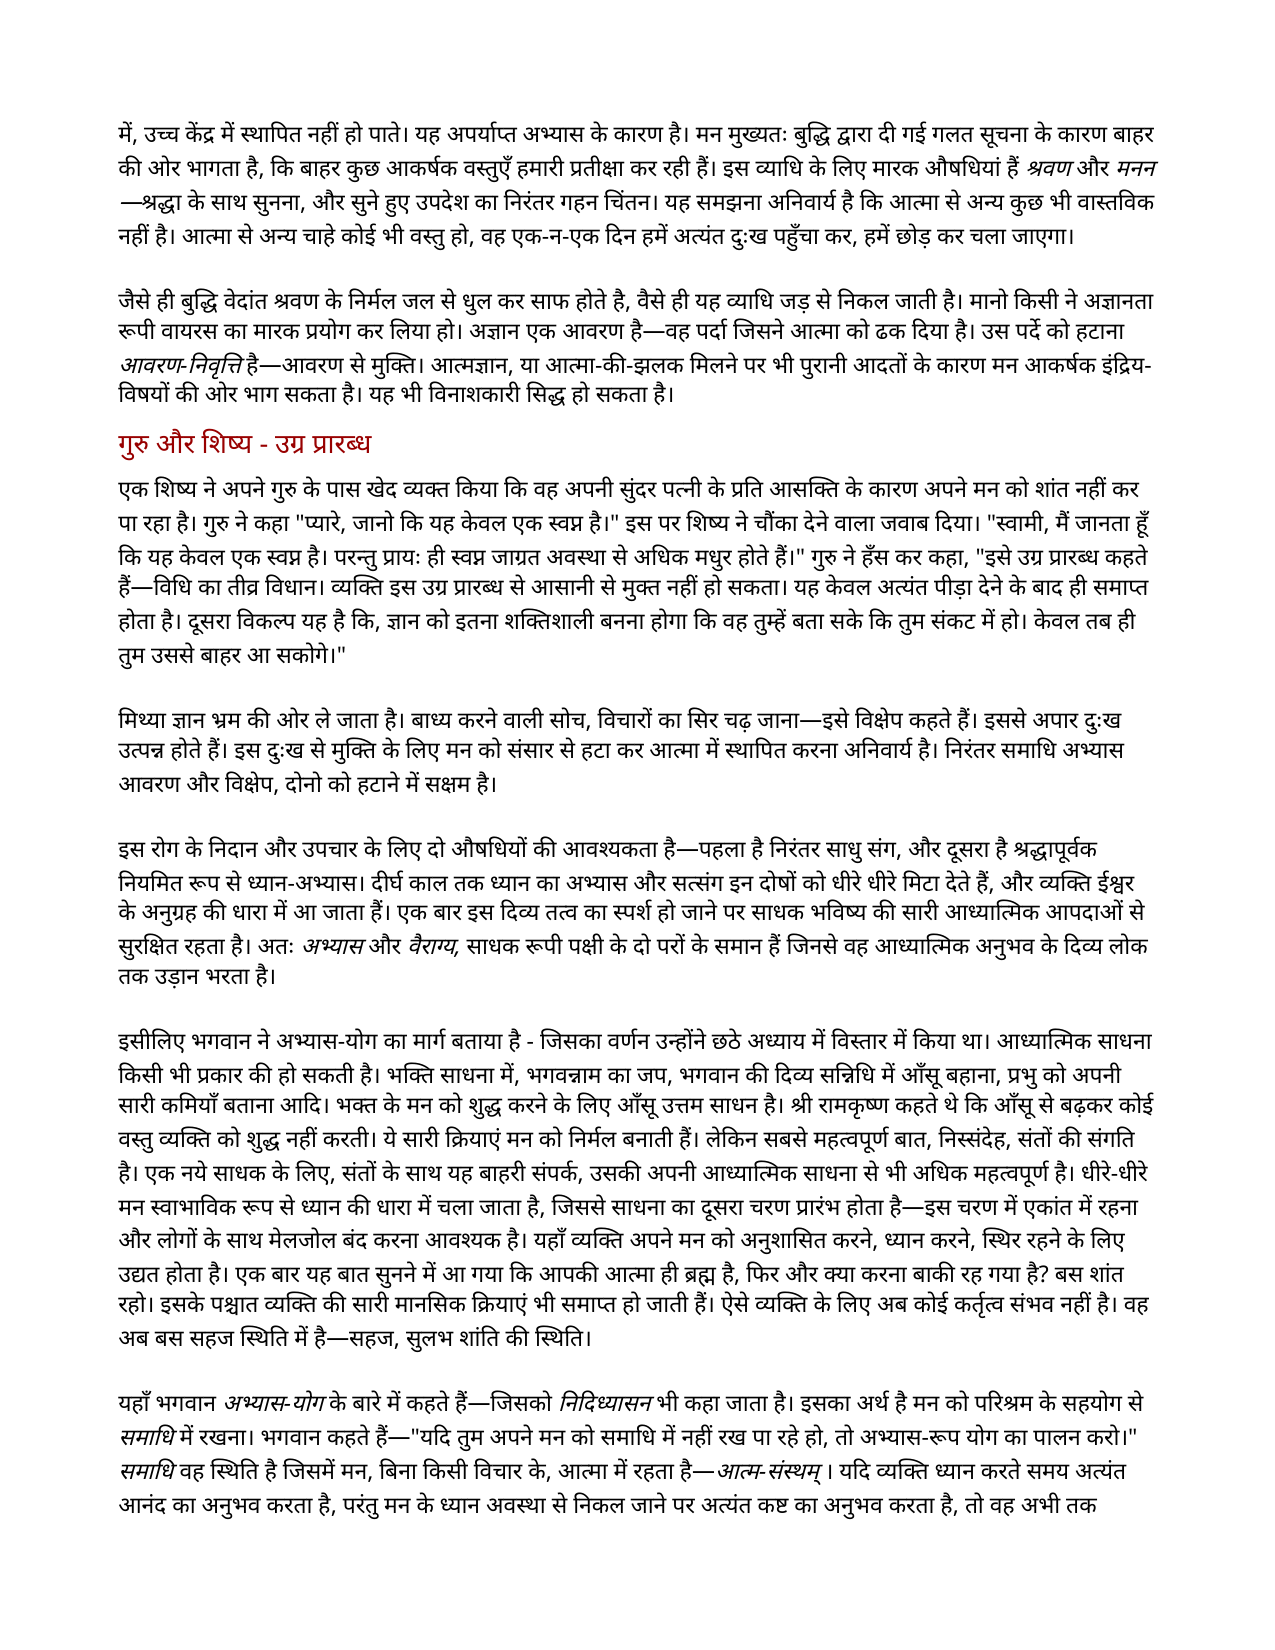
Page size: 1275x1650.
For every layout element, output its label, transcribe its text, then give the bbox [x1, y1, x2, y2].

text मिथ्या ज्ञान भ्रम की ओर ले जाता है। बाध्य करने वाली सोच, विचारों का सिर चढ़ जाना—इसे विक्षेप कहते हैं। इससे अपार दुःख उत्पन्न होते हैं। इस दुःख से मुक्ति के लिए मन को संसार से हटा कर आत्मा में स्थापित करना अनिवार्य है। निरंतर समाधि अभ्यास आवरण और विक्षेप, दोनो को हटाने में सक्षम है। [118, 704, 1157, 801]
text यहाँ भगवान अभ्यास-योग के बारे में कहते हैं—जिसको निदिध्यासन भी कहा जाता है। इसका अर्थ है मन को परिश्रम के सहयोग से समाधि में रखना। भगवान कहते हैं—"यदि तुम अपने मन को समाधि में नहीं रख पा रहे हो, तो अभ्यास-रूप योग का पालन करो।" समाधि वह स्थिति है जिसमें मन, बिना किसी‌ विचार के, आत्मा में रहता है—आत्म-संस्थम् । यदि व्यक्ति ध्यान करते समय अत्यंत आनंद का अनुभव करता है, परंतु मन के ध्यान अवस्था से निकल जाने पर अत्यंत कष्ट का अनुभव करता है, तो वह अभी तक [118, 1387, 1157, 1522]
text एक शिष्य ने अपने गुरु के पास खेद व्यक्त किया कि वह अपनी सुंदर पत्नी के प्रति आसक्ति के कारण अपने मन को शांत नहीं कर पा रहा है। गुरु ने कहा "प्यारे, जानो कि यह केवल एक स्वप्न है।" इस पर शिष्य ने चौंका देने वाला जवाब दिया। "स्वामी, मैं जानता हूँ कि यह केवल एक स्वप्न है। परन्तु प्रायः ही स्वप्न जाग्रत अवस्था से अधिक मधुर होते हैं।" गुरु ने हँस कर कहा, "इसे उग्र प्रारब्ध कहते हैं—विधि का तीव्र विधान। व्यक्ति इस उग्र प्रारब्ध से आसानी से मुक्त नहीं हो सकता। यह केवल अत्यंत पीड़ा देने के बाद ही समाप्त होता है। दूसरा विकल्प यह है कि, ज्ञान को इतना शक्तिशाली बनना होगा कि वह तुम्हें बता सके कि तुम संकट में हो। केवल तब ही तुम उससे बाहर आ सकोगे।" [118, 477, 1157, 672]
text जैसे ही बुद्धि वेदांत श्रवण के निर्मल जल से धुल कर साफ होते है, वैसे ही यह व्याधि जड़ से निकल जाती है। मानो किसी ने अज्ञानता रूपी वायरस का मारक प्रयोग कर लिया हो। अज्ञान एक आवरण है—वह पर्दा जिसने आत्मा को ढक दिया है। उस पर्दे को हटाना आवरण-निवृत्ति है—आवरण से मुक्ति। आत्मज्ञान, या आत्मा-की-झलक मिलने पर भी पुरानी आदतों के कारण मन आकर्षक इंद्रिय-विषयों की ओर भाग सकता है। यह भी विनाशकारी सिद्ध हो सकता है। [118, 285, 1157, 412]
subtitle गुरु और शिष्य - उग्र प्रारब्ध [118, 425, 1157, 465]
text इसीलिए भगवान ने अभ्यास-योग का मार्ग बताया है - जिसका वर्णन उन्होंने छठे अध्याय में विस्तार में किया था। आध्यात्मिक साधना किसी भी प्रकार की हो सकती है। भक्ति साधना में, भगवन्नाम का जप, भगवान की दिव्य सन्निधि में आँसू बहाना, प्रभु को अपनी सारी कमियाँ बताना आदि। भक्त के मन को शुद्ध करने के लिए आँसू उत्तम साधन है। श्री रामकृष्ण कहते थे कि आँसू से बढ़कर कोई वस्तु व्यक्ति को शुद्ध नहीं करती। ये सारी क्रियाएं मन को निर्मल बनाती हैं। लेकिन सबसे महत्वपूर्ण बात, निस्संदेह, संतों की संगति है। एक नये साधक के लिए, संतों के साथ यह बाहरी संपर्क, उसकी अपनी आध्यात्मिक साधना से भी अधिक महत्वपूर्ण है। धीरे-धीरे मन स्वाभाविक रूप से ध्यान की धारा में चला जाता है, जिससे साधना का दूसरा चरण प्रारंभ होता है—इस चरण में एकांत में रहना और लोगों के साथ मेलजोल बंद करना आवश्यक है। यहाँ व्यक्ति अपने मन को अनुशासित करने, ध्यान करने, स्थिर रहने के लिए उद्यत होता है। एक बार यह बात सुनने में आ गया कि आपकी आत्मा ही ब्रह्म है, फिर और क्या करना बाकी रह गया है? बस शांत रहो। इसके पश्चात व्यक्ति की सारी मानसिक क्रियाएं भी समाप्त हो जाती हैं। ऐसे व्यक्ति के लिए अब कोई कर्तृत्व संभव नहीं है। वह अब बस सहज स्थिति में है—सहज, सुलभ शांति की स्थिति। [118, 1025, 1157, 1356]
text इस रोग के निदान और उपचार के लिए दो औषधियों की आवश्यकता है—पहला है निरंतर साधु संग, और दूसरा है श्रद्धापूर्वक नियमित रूप से ध्यान-अभ्यास। दीर्घ काल तक ध्यान का अभ्यास और सत्संग इन दोषों को धीरे धीरे मिटा देते हैं, और व्यक्ति ईश्वर के अनुग्रह की धारा में आ जाता हैं। एक बार इस दिव्य तत्व का स्पर्श हो जाने पर साधक भविष्य की सारी आध्यात्मिक आपदाओं से सुरक्षित रहता है। अतः अभ्यास और वैराग्य, साधक रूपी पक्षी के दो परों के समान हैं जिनसे वह आध्यात्मिक अनुभव के दिव्य लोक तक उड़ान भरता है। [118, 833, 1157, 994]
text में, उच्च केंद्र में स्थापित नहीं हो पाते। यह अपर्याप्त अभ्यास के कारण है। मन मुख्यतः बुद्धि द्वारा दी गई गलत सूचना के कारण बाहर की ओर भागता है, कि बाहर कुछ आकर्षक वस्तुएँ हमारी प्रतीक्षा कर रही हैं। इस व्याधि के लिए मारक औषधियां हैं श्रवण और मनन—श्रद्धा के साथ सुनना, और सुने हुए उपदेश का निरंतर गहन चिंतन। यह समझना अनिवार्य है कि आत्मा से अन्य कुछ भी वास्तविक नहीं है। आत्मा से अन्य चाहे कोई भी वस्तु हो, वह एक-न-एक दिन हमें अत्यंत दुःख पहुँचा कर, हमें छोड़ कर चला जाएगा। [118, 118, 1157, 253]
